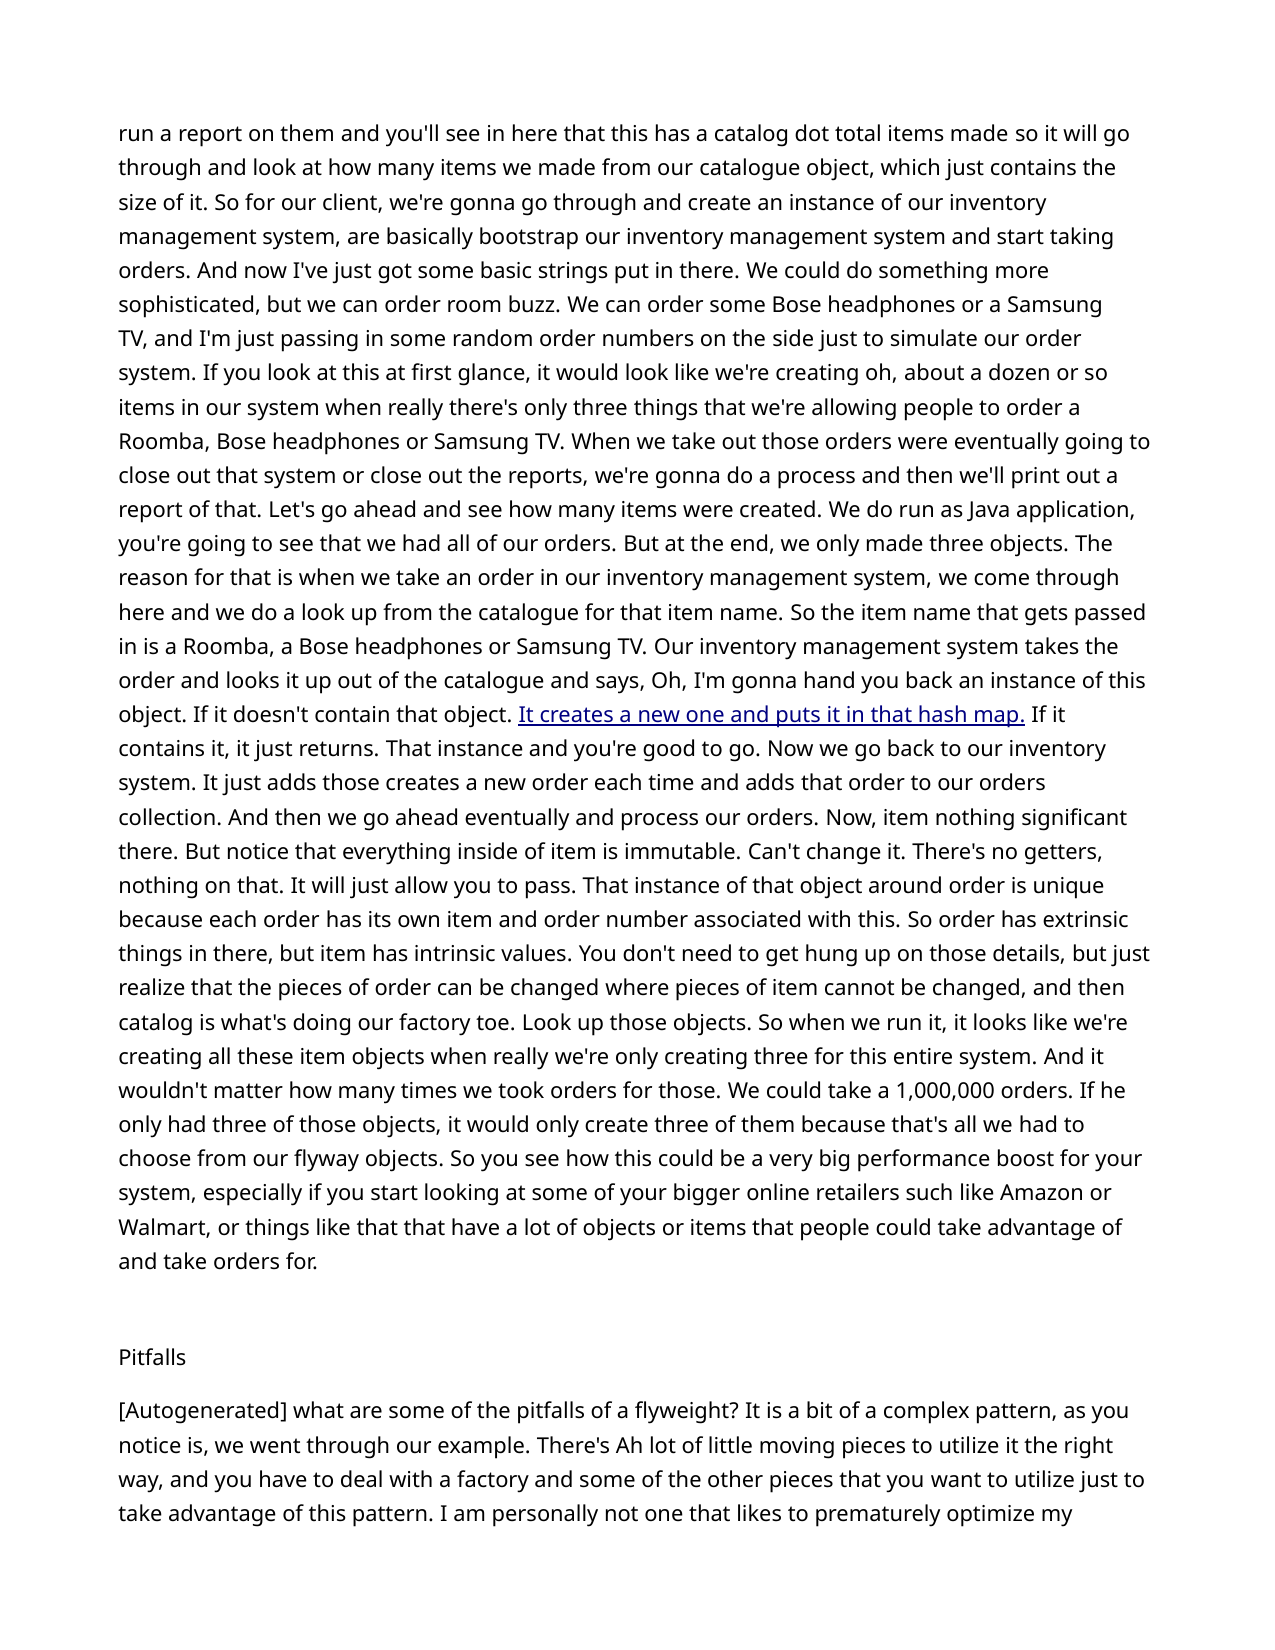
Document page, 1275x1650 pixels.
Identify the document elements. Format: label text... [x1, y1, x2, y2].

subtitle Pitfalls [118, 1342, 1157, 1372]
text run a report on them and you'll see in here that this has a catalog dot total items made so it will go through and look at how many items we made from our catalogue object, which just contains the size of it. So for our client, we're gonna go through and create an instance of our inventory management system, are basically bootstrap our inventory management system and start taking orders. And now I've just got some basic strings put in there. We could do something more sophisticated, but we can order room buzz. We can order some Bose headphones or a Samsung TV, and I'm just passing in some random order numbers on the side just to simulate our order system. If you look at this at first glance, it would look like we're creating oh, about a dozen or so items in our system when really there's only three things that we're allowing people to order a Roomba, Bose headphones or Samsung TV. When we take out those orders were eventually going to close out that system or close out the reports, we're gonna do a process and then we'll print out a report of that. Let's go ahead and see how many items were created. We do run as Java application, you're going to see that we had all of our orders. But at the end, we only made three objects. The reason for that is when we take an order in our inventory management system, we come through here and we do a look up from the catalogue for that item name. So the item name that gets passed in is a Roomba, a Bose headphones or Samsung TV. Our inventory management system takes the order and looks it up out of the catalogue and says, Oh, I'm gonna hand you back an instance of this object. If it doesn't contain that object. It creates a new one and puts it in that hash map. If it contains it, it just returns. That instance and you're good to go. Now we go back to our inventory system. It just adds those creates a new order each time and adds that order to our orders collection. And then we go ahead eventually and process our orders. Now, item nothing significant there. But notice that everything inside of item is immutable. Can't change it. There's no getters, nothing on that. It will just allow you to pass. That instance of that object around order is unique because each order has its own item and order number associated with this. So order has extrinsic things in there, but item has intrinsic values. You don't need to get hung up on those details, but just realize that the pieces of order can be changed where pieces of item cannot be changed, and then catalog is what's doing our factory toe. Look up those objects. So when we run it, it looks like we're creating all these item objects when really we're only creating three for this entire system. And it wouldn't matter how many times we took orders for those. We could take a 1,000,000 orders. If he only had three of those objects, it would only create three of them because that's all we had to choose from our flyway objects. So you see how this could be a very big performance boost for your system, especially if you start looking at some of your bigger online retailers such like Amazon or Walmart, or things like that that have a lot of objects or items that people could take advantage of and take orders for. [118, 118, 1157, 1275]
text [Autogenerated] what are some of the pitfalls of a flyweight? It is a bit of a complex pattern, as you notice is, we went through our example. There's Ah lot of little moving pieces to utilize it the right way, and you have to deal with a factory and some of the other pieces that you want to utilize just to take advantage of this pattern. I am personally not one that likes to prematurely optimize my [118, 1396, 1157, 1528]
